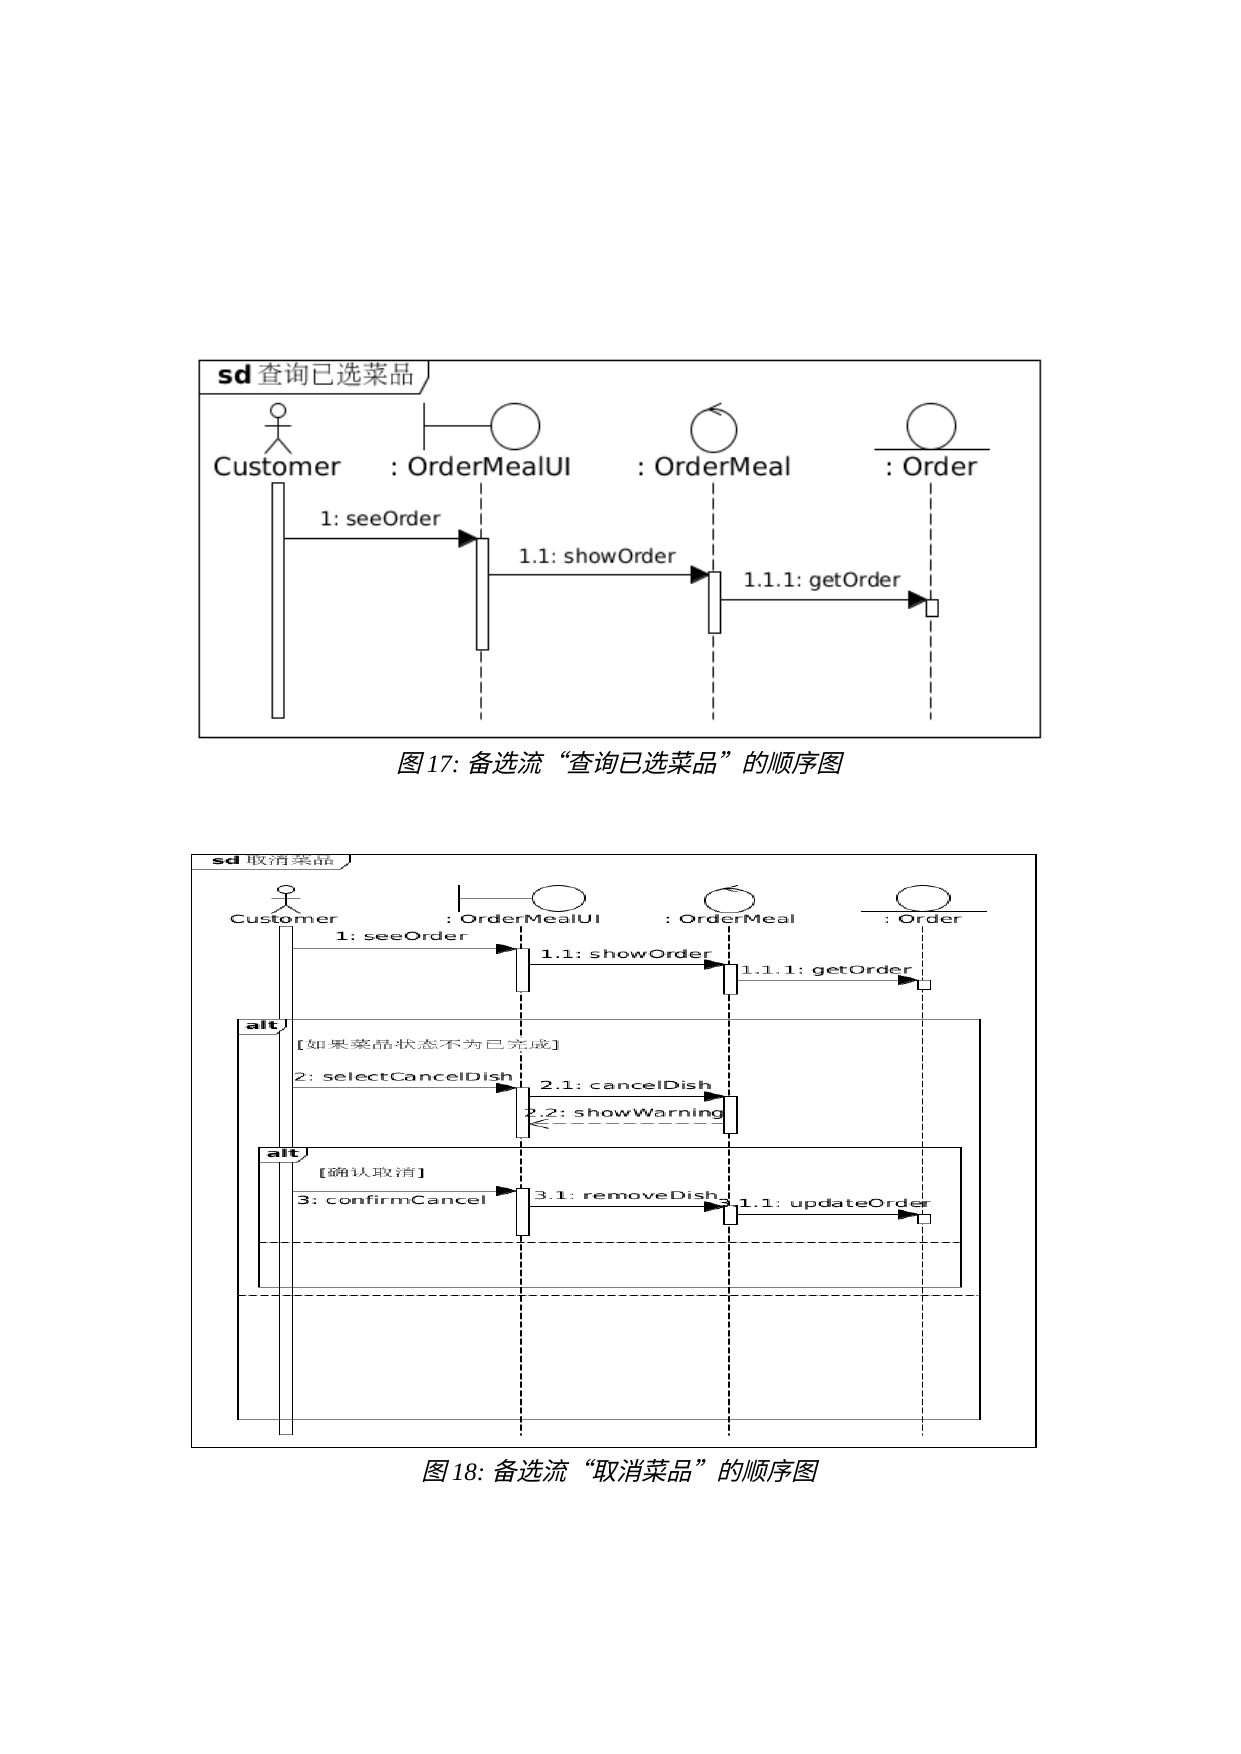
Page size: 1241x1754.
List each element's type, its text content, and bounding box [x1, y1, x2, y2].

text 图 17: 备选流“查询已选菜品”的顺序图 [174, 353, 1066, 780]
picture [185, 852, 1055, 1452]
text 图 18: 备选流“取消菜品”的顺序图 [174, 852, 1066, 1488]
picture [190, 353, 1050, 744]
